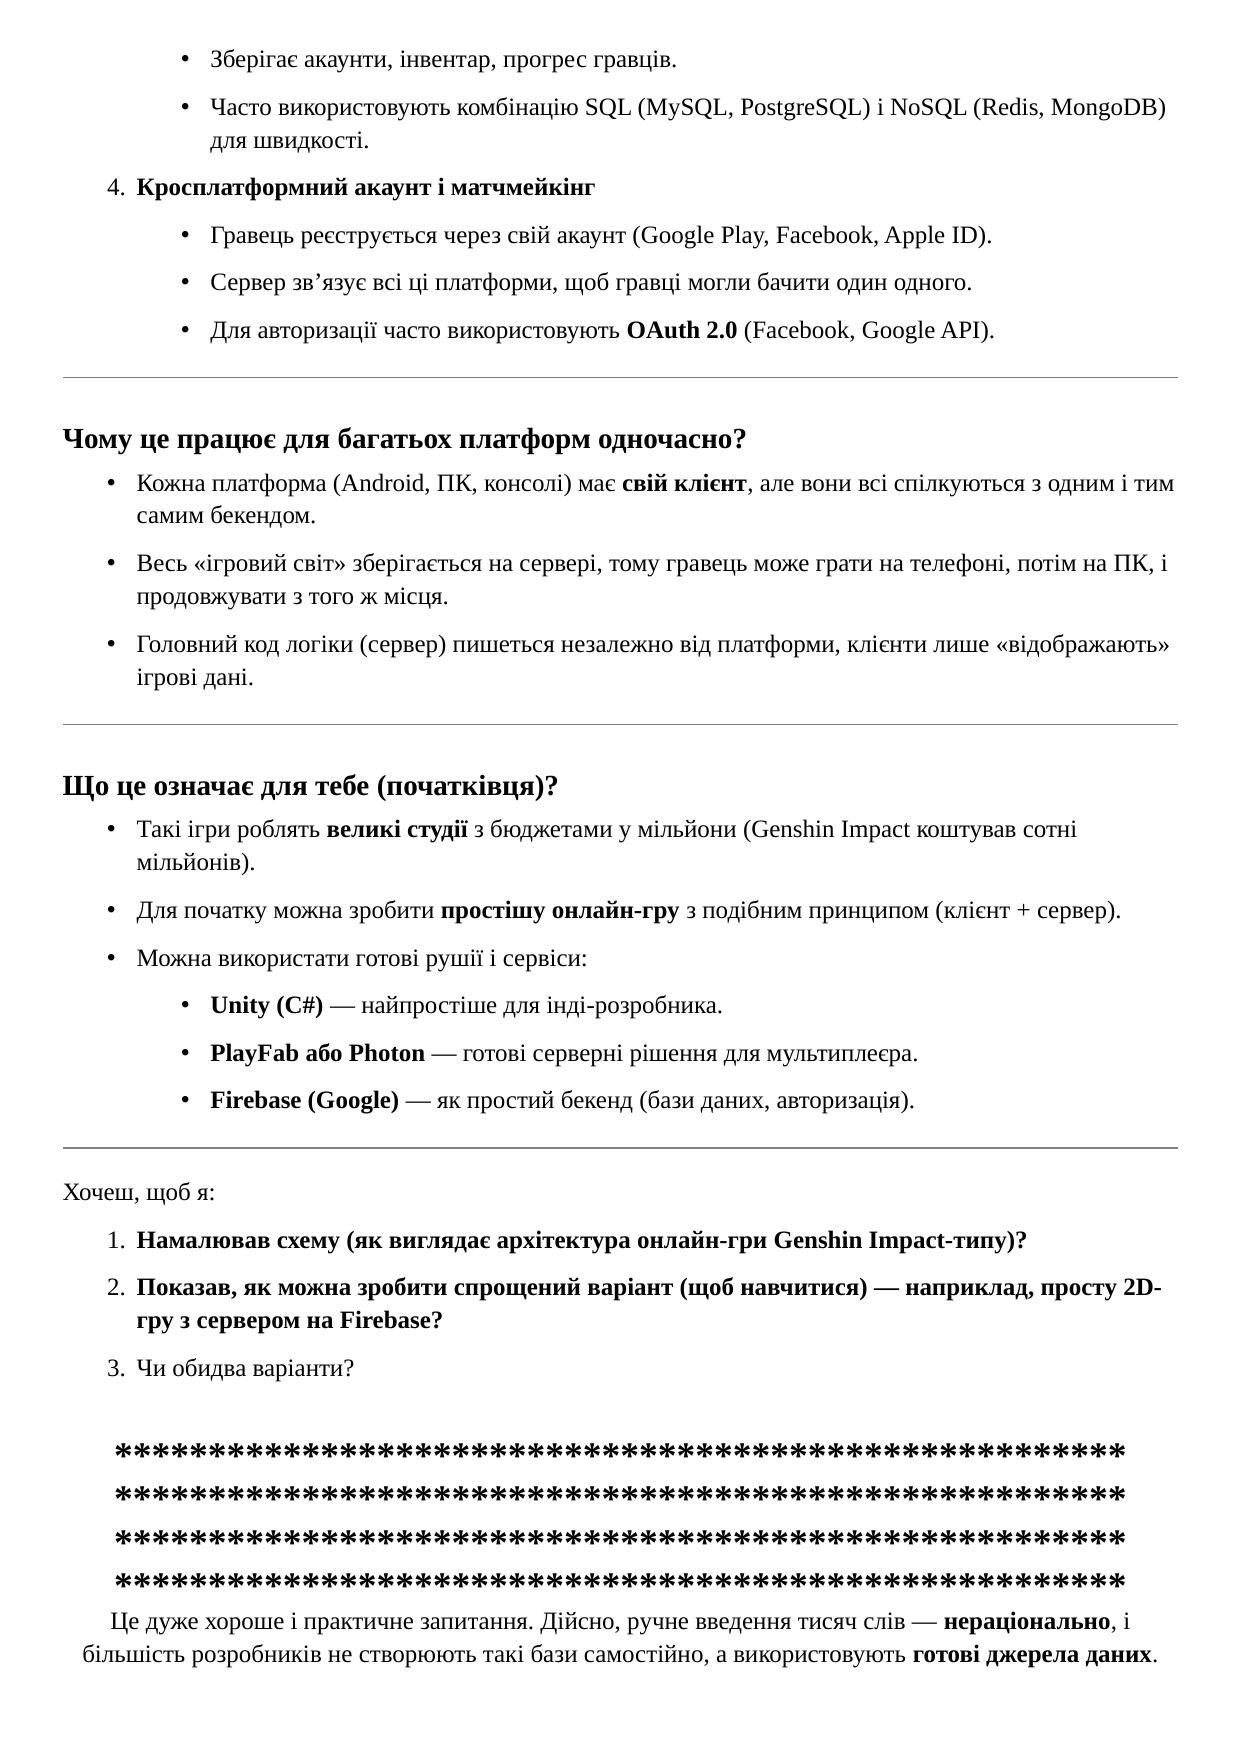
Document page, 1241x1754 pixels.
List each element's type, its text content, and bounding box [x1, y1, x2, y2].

subtitle ****************************************************** [62, 1477, 1178, 1520]
subtitle Чому це працює для багатьох платформ одночасно? [62, 422, 1178, 455]
list Чи обидва варіанти? [107, 1353, 1178, 1382]
text Хочеш, щоб я: [62, 1177, 1178, 1206]
list Unity (C#) — найпростіше для інді-розробника. [181, 990, 1178, 1019]
list Кожна платформа (Android, ПК, консолі) має свій клієнт, але вони всі спілкуються з одним і тим самим бекендом. [107, 468, 1178, 529]
list Сервер зв’язує всі ці платформи, щоб гравці могли бачити один одного. [181, 267, 1178, 296]
list Зберігає акаунти, інвентар, прогрес гравців. [181, 44, 1178, 73]
list Можна використати готові рушії і сервіси: [107, 943, 1178, 971]
list Для авторизації часто використовують OAuth 2.0 (Facebook, Google API). [181, 315, 1178, 344]
subtitle ****************************************************** [62, 1520, 1178, 1563]
subtitle ****************************************************** [62, 1563, 1178, 1606]
list PlayFab або Photon — готові серверні рішення для мультиплеєра. [181, 1038, 1178, 1067]
list Часто використовують комбінацію SQL (MySQL, PostgreSQL) і NoSQL (Redis, MongoDB) для швидкості. [181, 92, 1178, 153]
list Для початку можна зробити простішу онлайн-гру з подібним принципом (клієнт + сервер). [107, 895, 1178, 924]
subtitle Що це означає для тебе (початківця)? [62, 768, 1178, 802]
list Головний код логіки (сервер) пишеться незалежно від платформи, клієнти лише «відображають» ігрові дані. [107, 629, 1178, 691]
text Це дуже хороше і практичне запитання. Дійсно, ручне введення тисяч слів — нераціонально, і більшість розробників не створюють такі бази самостійно, а використовують готові джерела даних. [62, 1606, 1178, 1668]
subtitle ****************************************************** [62, 1434, 1178, 1477]
list Кросплатформний акаунт і матчмейкінг [107, 172, 1178, 201]
list Показав, як можна зробити спрощений варіант (щоб навчитися) — наприклад, просту 2D-гру з сервером на Firebase? [107, 1272, 1178, 1334]
list Намалював схему (як виглядає архітектура онлайн-гри Genshin Impact-типу)? [107, 1225, 1178, 1254]
list Firebase (Google) — як простий бекенд (бази даних, авторизація). [181, 1085, 1178, 1114]
list Гравець реєструється через свій акаунт (Google Play, Facebook, Apple ID). [181, 220, 1178, 249]
list Такі ігри роблять великі студії з бюджетами у мільйони (Genshin Impact коштував сотні мільйонів). [107, 814, 1178, 876]
list Весь «ігровий світ» зберігається на сервері, тому гравець може грати на телефоні, потім на ПК, і продовжувати з того ж місця. [107, 548, 1178, 610]
